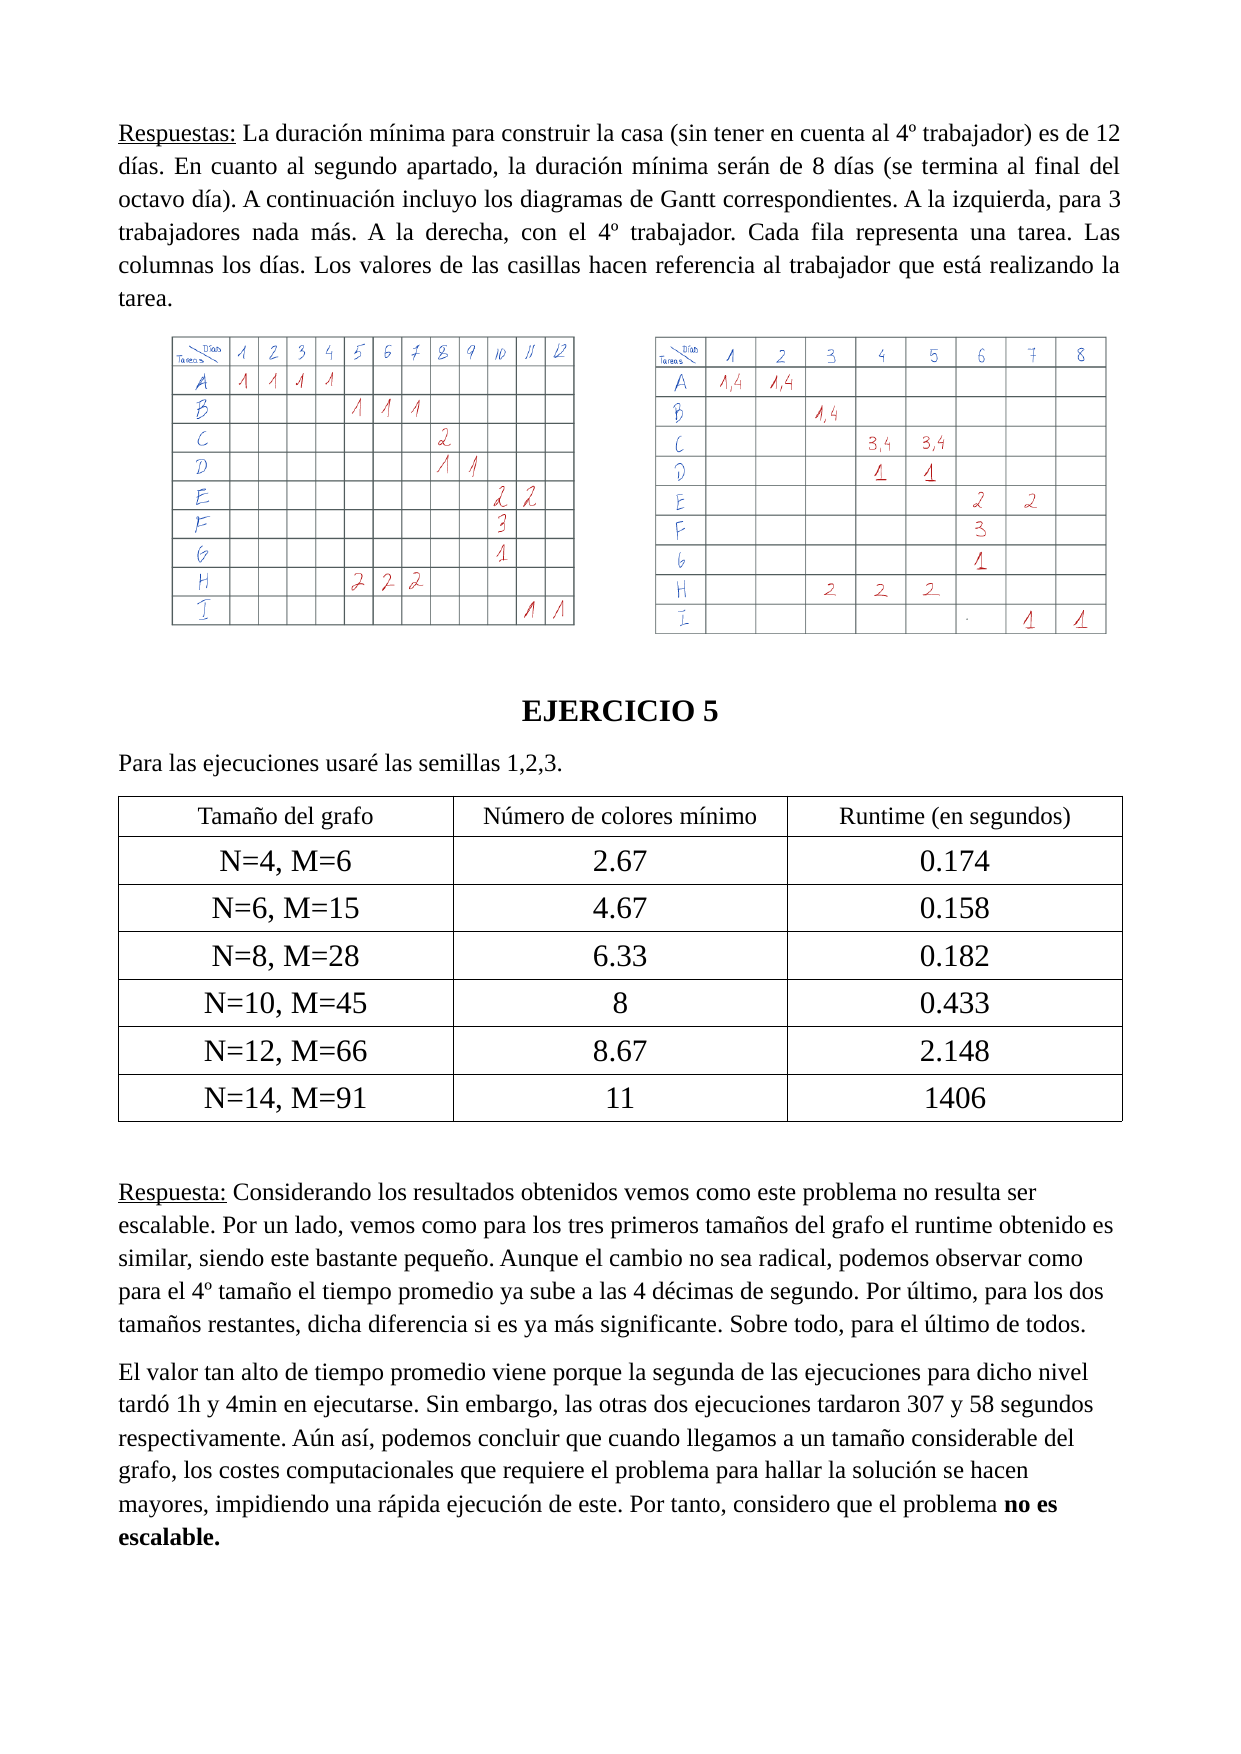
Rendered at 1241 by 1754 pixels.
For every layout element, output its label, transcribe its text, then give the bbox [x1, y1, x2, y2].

table_cell 8.67 [454, 1027, 787, 1073]
table_cell 0.433 [788, 980, 1122, 1026]
table_cell 8 [454, 980, 787, 1026]
table_cell 0.174 [788, 837, 1122, 883]
table_cell 2.67 [454, 837, 787, 883]
table_cell N=14, M=91 [119, 1075, 453, 1121]
text Respuesta: Considerando los resultados obtenidos vemos como este problema no resulta ser escalable. Por un lado, vemos como para los tres primeros tamaños del grafo el runtime obtenido es similar, siendo este bastante pequeño. Aunque el cambio no sea radical, podemos observar como para el 4º tamaño el tiempo promedio ya sube a las 4 décimas de segundo. Por último, para los dos tamaños restantes, dicha diferencia si es ya más significante. Sobre todo, para el último de todos. [118, 1177, 1122, 1338]
table_cell 0.182 [788, 932, 1122, 978]
table_cell 1406 [788, 1075, 1122, 1121]
picture [652, 330, 1110, 637]
table_cell N=10, M=45 [119, 980, 453, 1026]
picture [168, 334, 578, 628]
table_header Número de colores mínimo [454, 797, 787, 836]
text El valor tan alto de tiempo promedio viene porque la segunda de las ejecuciones para dicho nivel tardó 1h y 4min en ejecutarse. Sin embargo, las otras dos ejecuciones tardaron 307 y 58 segundos respectivamente. Aún así, podemos concluir que cuando llegamos a un tamaño considerable del grafo, los costes computacionales que requiere el problema para hallar la solución se hacen mayores, impidiendo una rápida ejecución de este. Por tanto, considero que el problema no es escalable. [118, 1357, 1122, 1550]
text EJERCICIO 5 [118, 692, 1122, 728]
table_cell N=4, M=6 [119, 837, 453, 883]
table_cell 11 [454, 1075, 787, 1121]
table_cell N=12, M=66 [119, 1027, 453, 1073]
table_cell N=6, M=15 [119, 885, 453, 931]
table_cell N=8, M=28 [119, 932, 453, 978]
table_cell 0.158 [788, 885, 1122, 931]
text Para las ejecuciones usaré las semillas 1,2,3. [118, 748, 1122, 777]
table_cell 2.148 [788, 1027, 1122, 1073]
table_header Runtime (en segundos) [788, 797, 1122, 836]
table_header Tamaño del grafo [119, 797, 453, 836]
text Respuestas: La duración mínima para construir la casa (sin tener en cuenta al 4º trabajador) es de 12 días. En cuanto al segundo apartado, la duración mínima serán de 8 días (se termina al final del octavo día). A continuación incluyo los diagramas de Gantt correspondientes. A la izquierda, para 3 trabajadores nada más. A la derecha, con el 4º trabajador. Cada fila representa una tarea. Las columnas los días. Los valores de las casillas hacen referencia al trabajador que está realizando la tarea. [118, 118, 1122, 312]
table_cell 4.67 [454, 885, 787, 931]
table_cell 6.33 [454, 932, 787, 978]
